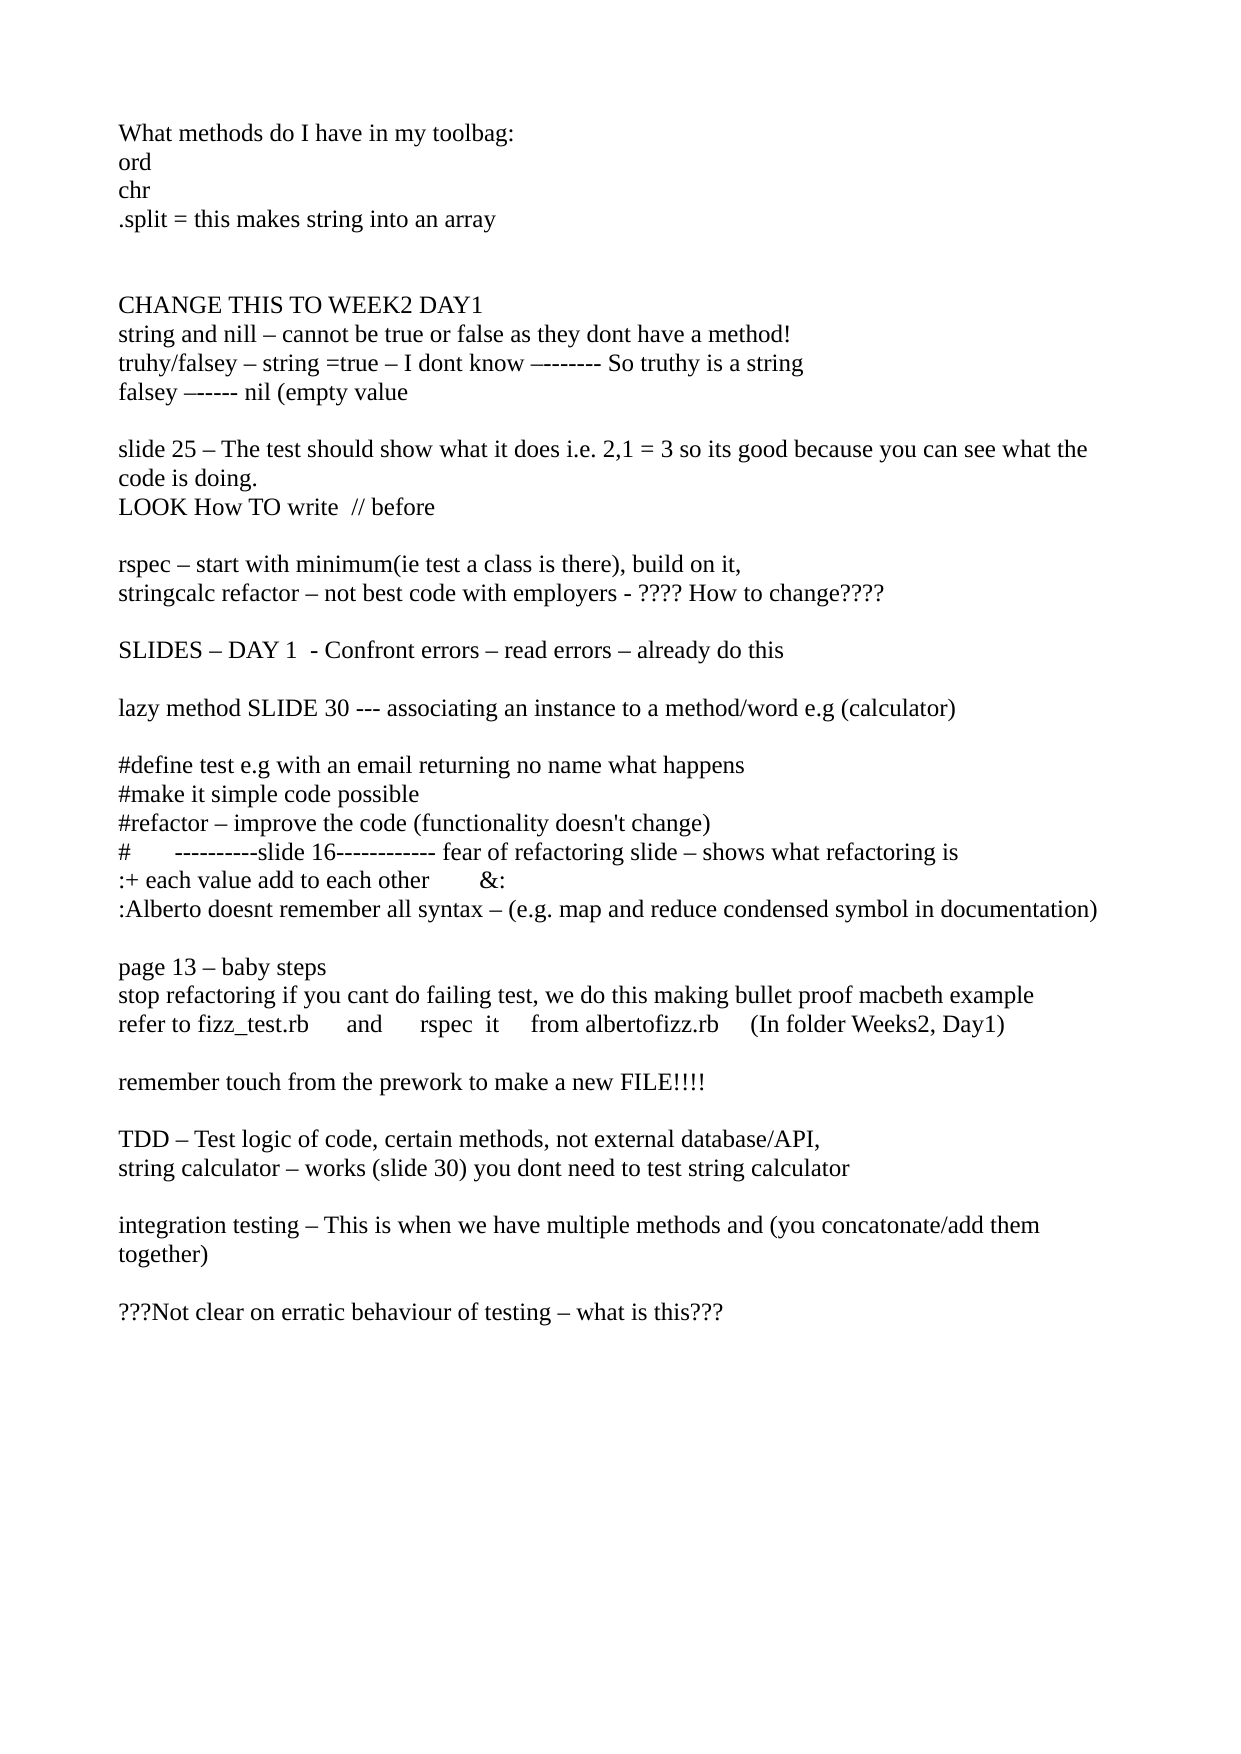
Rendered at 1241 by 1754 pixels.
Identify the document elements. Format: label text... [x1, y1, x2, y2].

text stop refactoring if you cant do failing test, we do this making bullet proof macbeth example [118, 981, 1122, 1009]
text string and nill – cannot be true or false as they dont have a method! [118, 319, 1122, 348]
text remember touch from the prework to make a new FILE!!!! [118, 1067, 1122, 1096]
text LOOK How TO write // before [118, 492, 1122, 521]
text #define test e.g with an email returning no name what happens [118, 751, 1122, 779]
text stringcalc refactor – not best code with employers - ???? How to change???? [118, 578, 1122, 607]
text SLIDES – DAY 1 - Confront errors – read errors – already do this [118, 636, 1122, 664]
text TDD – Test logic of code, certain methods, not external database/API, [118, 1124, 1122, 1153]
text # ----------slide 16------------ fear of refactoring slide – shows what refactoring is [118, 837, 1122, 866]
text slide 25 – The test should show what it does i.e. 2,1 = 3 so its good because you can see what the code is doing. [118, 434, 1122, 492]
text rspec – start with minimum(ie test a class is there), build on it, [118, 549, 1122, 578]
text integration testing – This is when we have multiple methods and (you concatonate/add them together) [118, 1211, 1122, 1268]
text .split = this makes string into an array [118, 204, 1122, 233]
text chr [118, 176, 1122, 204]
text truhy/falsey – string =true – I dont know –------- So truthy is a string [118, 348, 1122, 377]
text :+ each value add to each other &: [118, 866, 1122, 894]
text ord [118, 147, 1122, 176]
text :Alberto doesnt remember all syntax – (e.g. map and reduce condensed symbol in documentation) [118, 894, 1122, 923]
text #make it simple code possible [118, 779, 1122, 808]
text refer to fizz_test.rb and rspec it from albertofizz.rb (In folder Weeks2, Day1) [118, 1009, 1122, 1038]
text ???Not clear on erratic behaviour of testing – what is this??? [118, 1297, 1122, 1326]
text lazy method SLIDE 30 --- associating an instance to a method/word e.g (calculator) [118, 693, 1122, 722]
text falsey –----- nil (empty value [118, 377, 1122, 406]
text #refactor – improve the code (functionality doesn't change) [118, 808, 1122, 837]
text string calculator – works (slide 30) you dont need to test string calculator [118, 1153, 1122, 1182]
text CHANGE THIS TO WEEK2 DAY1 [118, 291, 1122, 319]
text What methods do I have in my toolbag: [118, 118, 1122, 147]
text page 13 – baby steps [118, 952, 1122, 981]
